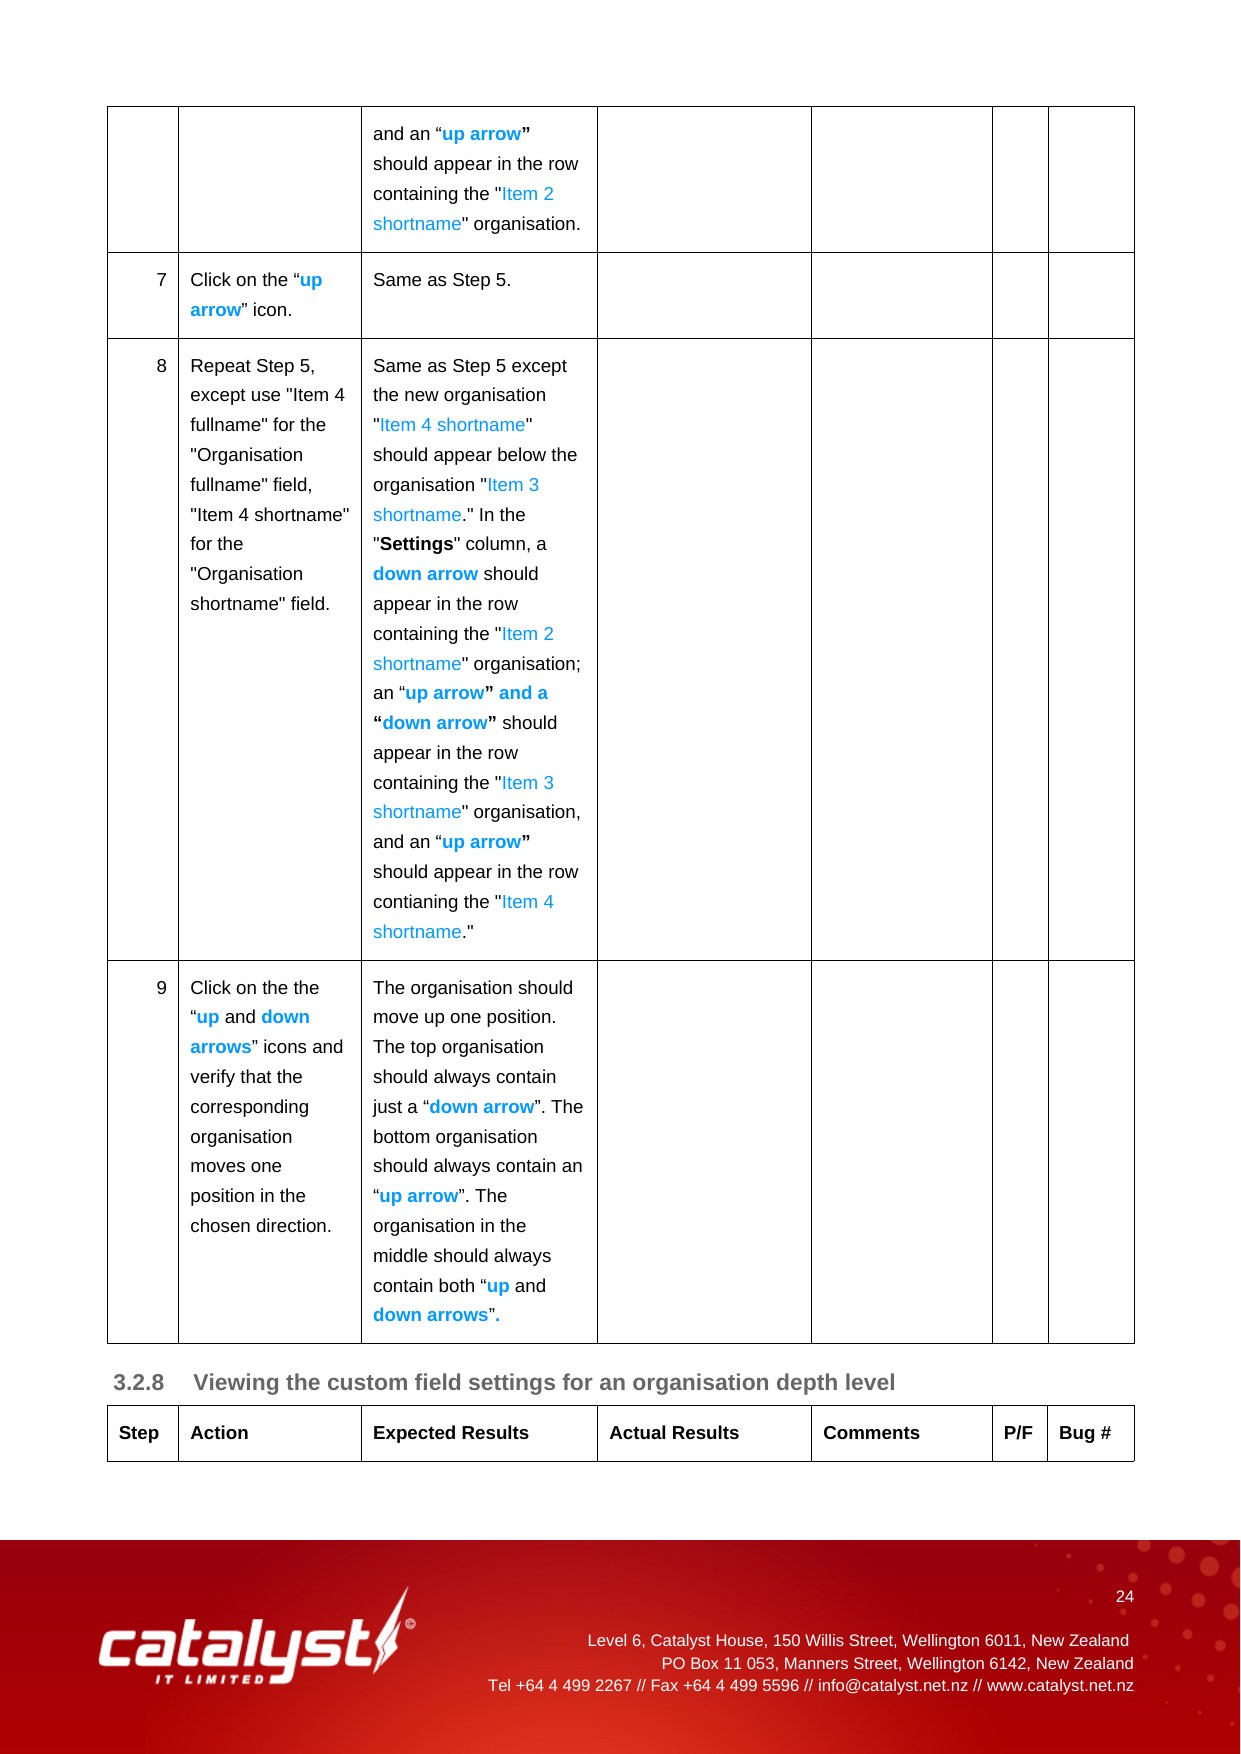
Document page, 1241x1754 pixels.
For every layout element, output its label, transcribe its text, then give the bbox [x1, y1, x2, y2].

table_cell [1049, 107, 1134, 252]
table_cell [598, 253, 811, 337]
table_cell [812, 253, 992, 337]
table_header Comments [812, 1406, 992, 1461]
table_cell [598, 961, 811, 1343]
table_cell [812, 961, 992, 1343]
table_cell 8 [108, 339, 178, 959]
table_header Action [179, 1406, 361, 1461]
table_cell [993, 253, 1048, 337]
subtitle Viewing the custom field settings for an organisation depth level [107, 1370, 1103, 1396]
table_cell Click on the “up arrow” icon. [179, 253, 361, 337]
table_cell [108, 107, 178, 252]
table_cell Click on the the “up and down arrows” icons and verify that the corresponding organisation moves one position in the chosen direction. [179, 961, 361, 1343]
table_cell [179, 107, 361, 252]
table_header Bug # [1048, 1406, 1134, 1461]
table_cell [598, 107, 811, 252]
table_cell The organisation should move up one position. The top organisation should always contain just a “down arrow”. The bottom organisation should always contain an “up arrow”. The organisation in the middle should always contain both “up and down arrows”. [362, 961, 597, 1343]
table_cell [812, 107, 992, 252]
table_cell Repeat Step 5, except use "Item 4 fullname" for the "Organisation fullname" field, "Item 4 shortname" for the "Organisation shortname" field. [179, 339, 361, 959]
table_cell [993, 339, 1048, 959]
table_cell 7 [108, 253, 178, 337]
table_cell Same as Step 5. [362, 253, 597, 337]
table_cell and an “up arrow” should appear in the row containing the "Item 2 shortname" organisation. [362, 107, 597, 252]
table_cell [1049, 339, 1134, 959]
table_header P/F [993, 1406, 1047, 1461]
table_header Actual Results [598, 1406, 811, 1461]
table_cell [993, 107, 1048, 252]
table_header Expected Results [362, 1406, 597, 1461]
table_header Step [108, 1406, 178, 1461]
table_cell [812, 339, 992, 959]
table_cell [1049, 253, 1134, 337]
table_cell [598, 339, 811, 959]
picture [0, 1540, 1241, 1754]
table_cell [993, 961, 1048, 1343]
table_cell Same as Step 5 except the new organisation "Item 4 shortname" should appear below the organisation "Item 3 shortname." In the "Settings" column, a down arrow should appear in the row containing the "Item 2 shortname" organisation; an “up arrow” and a “down arrow” should appear in the row containing the "Item 3 shortname" organisation, and an “up arrow” should appear in the row contianing the "Item 4 shortname." [362, 339, 597, 959]
table_cell 9 [108, 961, 178, 1343]
table_cell [1049, 961, 1134, 1343]
